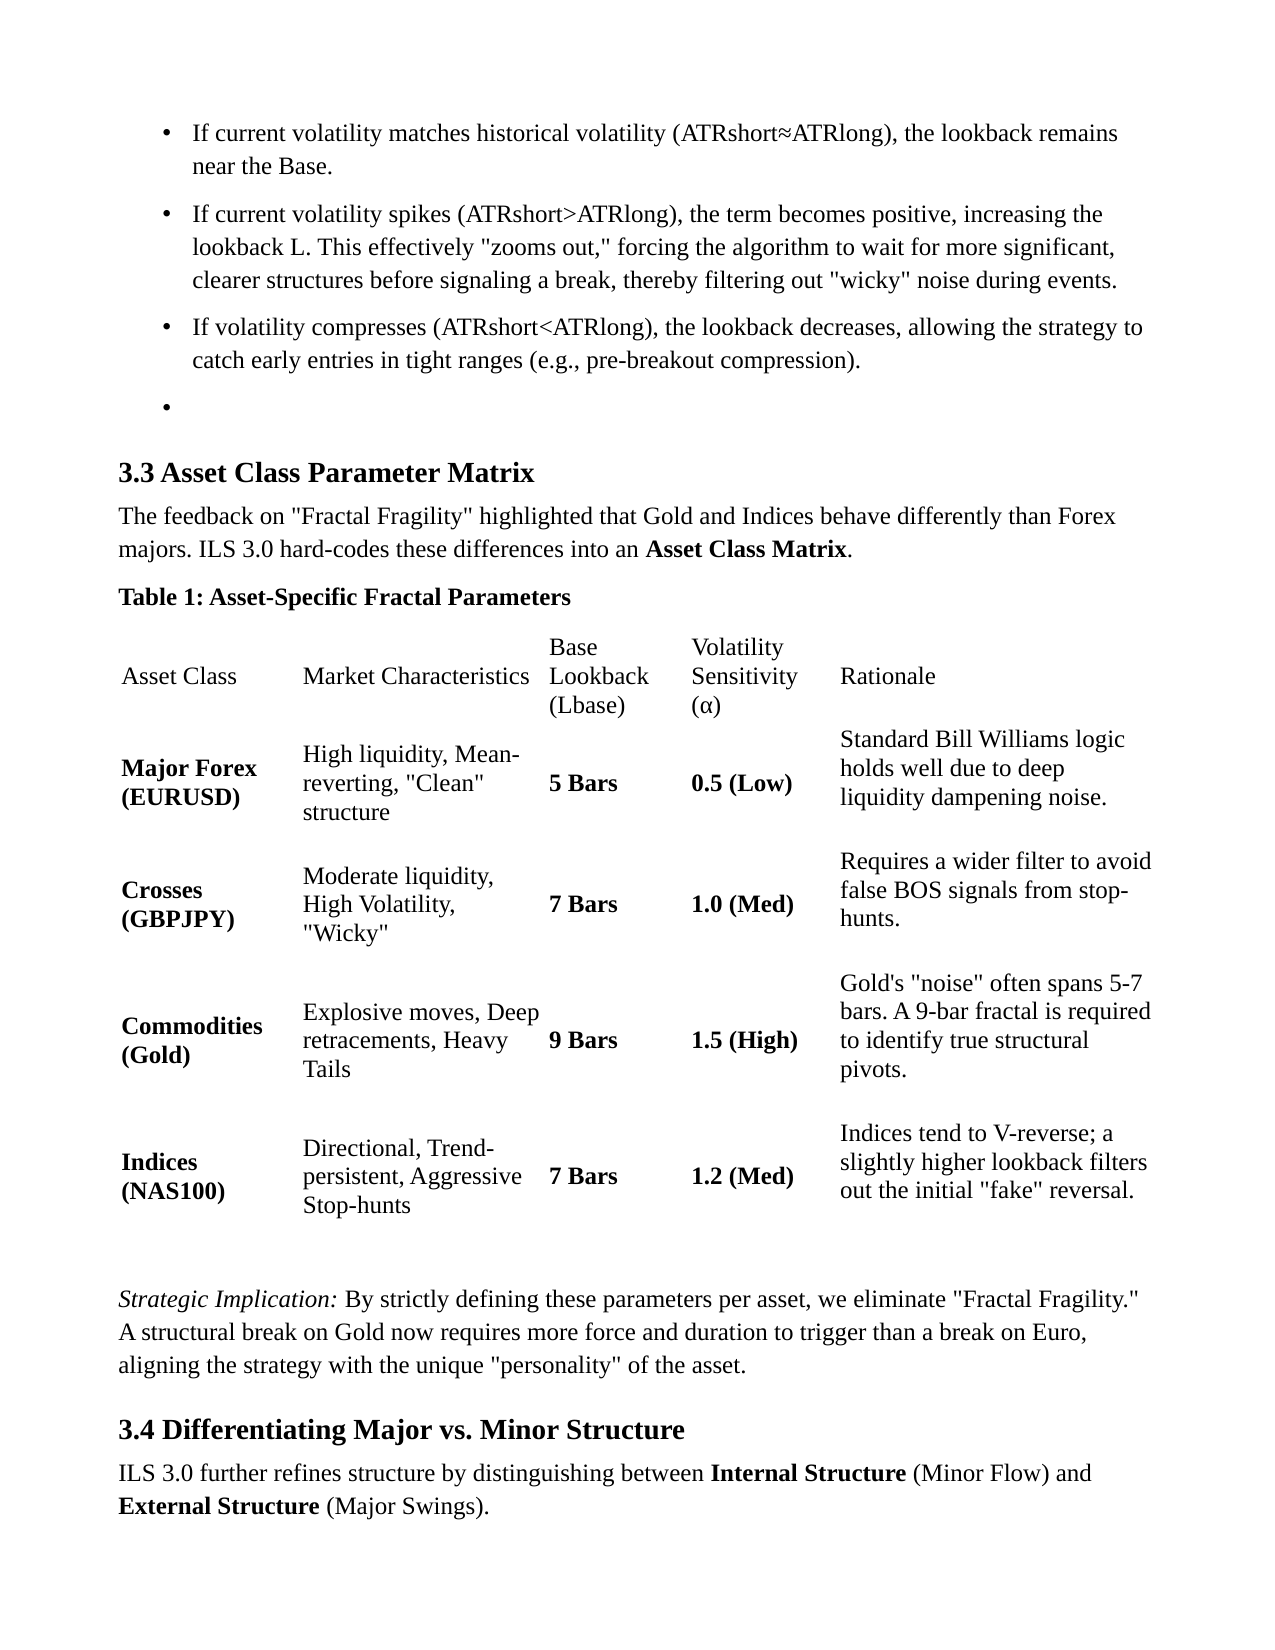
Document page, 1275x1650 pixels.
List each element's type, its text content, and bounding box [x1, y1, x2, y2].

list If current volatility spikes (ATRshort​>ATRlong​), the term becomes positive, increasing the lookback L. This effectively "zooms out," forcing the algorithm to wait for more significant, clearer structures before signaling a break, thereby filtering out "wicky" noise during events. [162, 199, 1157, 293]
table_cell High liquidity, Mean-reverting, "Clean" structure [300, 722, 546, 843]
table_header Market Characteristics [300, 630, 546, 722]
list If current volatility matches historical volatility (ATRshort​≈ATRlong​), the lookback remains near the Base. [162, 118, 1157, 180]
table_header Base Lookback (Lbase​) [546, 630, 688, 722]
table_cell Requires a wider filter to avoid false BOS signals from stop-hunts. [837, 843, 1157, 965]
table_cell 5 Bars [546, 722, 688, 843]
table_cell 1.2 (Med) [688, 1115, 837, 1237]
text The feedback on "Fractal Fragility" highlighted that Gold and Indices behave differently than Forex majors. ILS 3.0 hard-codes these differences into an Asset Class Matrix. [118, 501, 1157, 563]
table_header Rationale [837, 630, 1157, 722]
table_cell Indices tend to V-reverse; a slightly higher lookback filters out the initial "fake" reversal. [837, 1115, 1157, 1237]
table_header Volatility Sensitivity (α) [688, 630, 837, 722]
subtitle 3.3 Asset Class Parameter Matrix [118, 455, 1157, 489]
table_cell Commodities (Gold) [118, 965, 300, 1115]
table_cell Gold's "noise" often spans 5-7 bars. A 9-bar fractal is required to identify true structural pivots. [837, 965, 1157, 1115]
table_header Asset Class [118, 630, 300, 722]
table_cell Major Forex (EURUSD) [118, 722, 300, 843]
table_cell Standard Bill Williams logic holds well due to deep liquidity dampening noise. [837, 722, 1157, 843]
list If volatility compresses (ATRshort​<ATRlong​), the lookback decreases, allowing the strategy to catch early entries in tight ranges (e.g., pre-breakout compression). [162, 312, 1157, 374]
table_cell 7 Bars [546, 1115, 688, 1237]
table_cell 1.0 (Med) [688, 843, 837, 965]
text ILS 3.0 further refines structure by distinguishing between Internal Structure (Minor Flow) and External Structure (Major Swings). [118, 1458, 1157, 1520]
table_cell Moderate liquidity, High Volatility, "Wicky" [300, 843, 546, 965]
table_cell Crosses (GBPJPY) [118, 843, 300, 965]
text Table 1: Asset-Specific Fractal Parameters [118, 582, 1157, 611]
table_cell 0.5 (Low) [688, 722, 837, 843]
table_cell 1.5 (High) [688, 965, 837, 1115]
table_cell Directional, Trend-persistent, Aggressive Stop-hunts [300, 1115, 546, 1237]
table_cell 7 Bars [546, 843, 688, 965]
table_cell 9 Bars [546, 965, 688, 1115]
table_cell Indices (NAS100) [118, 1115, 300, 1237]
text Strategic Implication: By strictly defining these parameters per asset, we eliminate "Fractal Fragility." A structural break on Gold now requires more force and duration to trigger than a break on Euro, aligning the strategy with the unique "personality" of the asset. [118, 1284, 1157, 1379]
subtitle 3.4 Differentiating Major vs. Minor Structure [118, 1412, 1157, 1446]
table_cell Explosive moves, Deep retracements, Heavy Tails [300, 965, 546, 1115]
